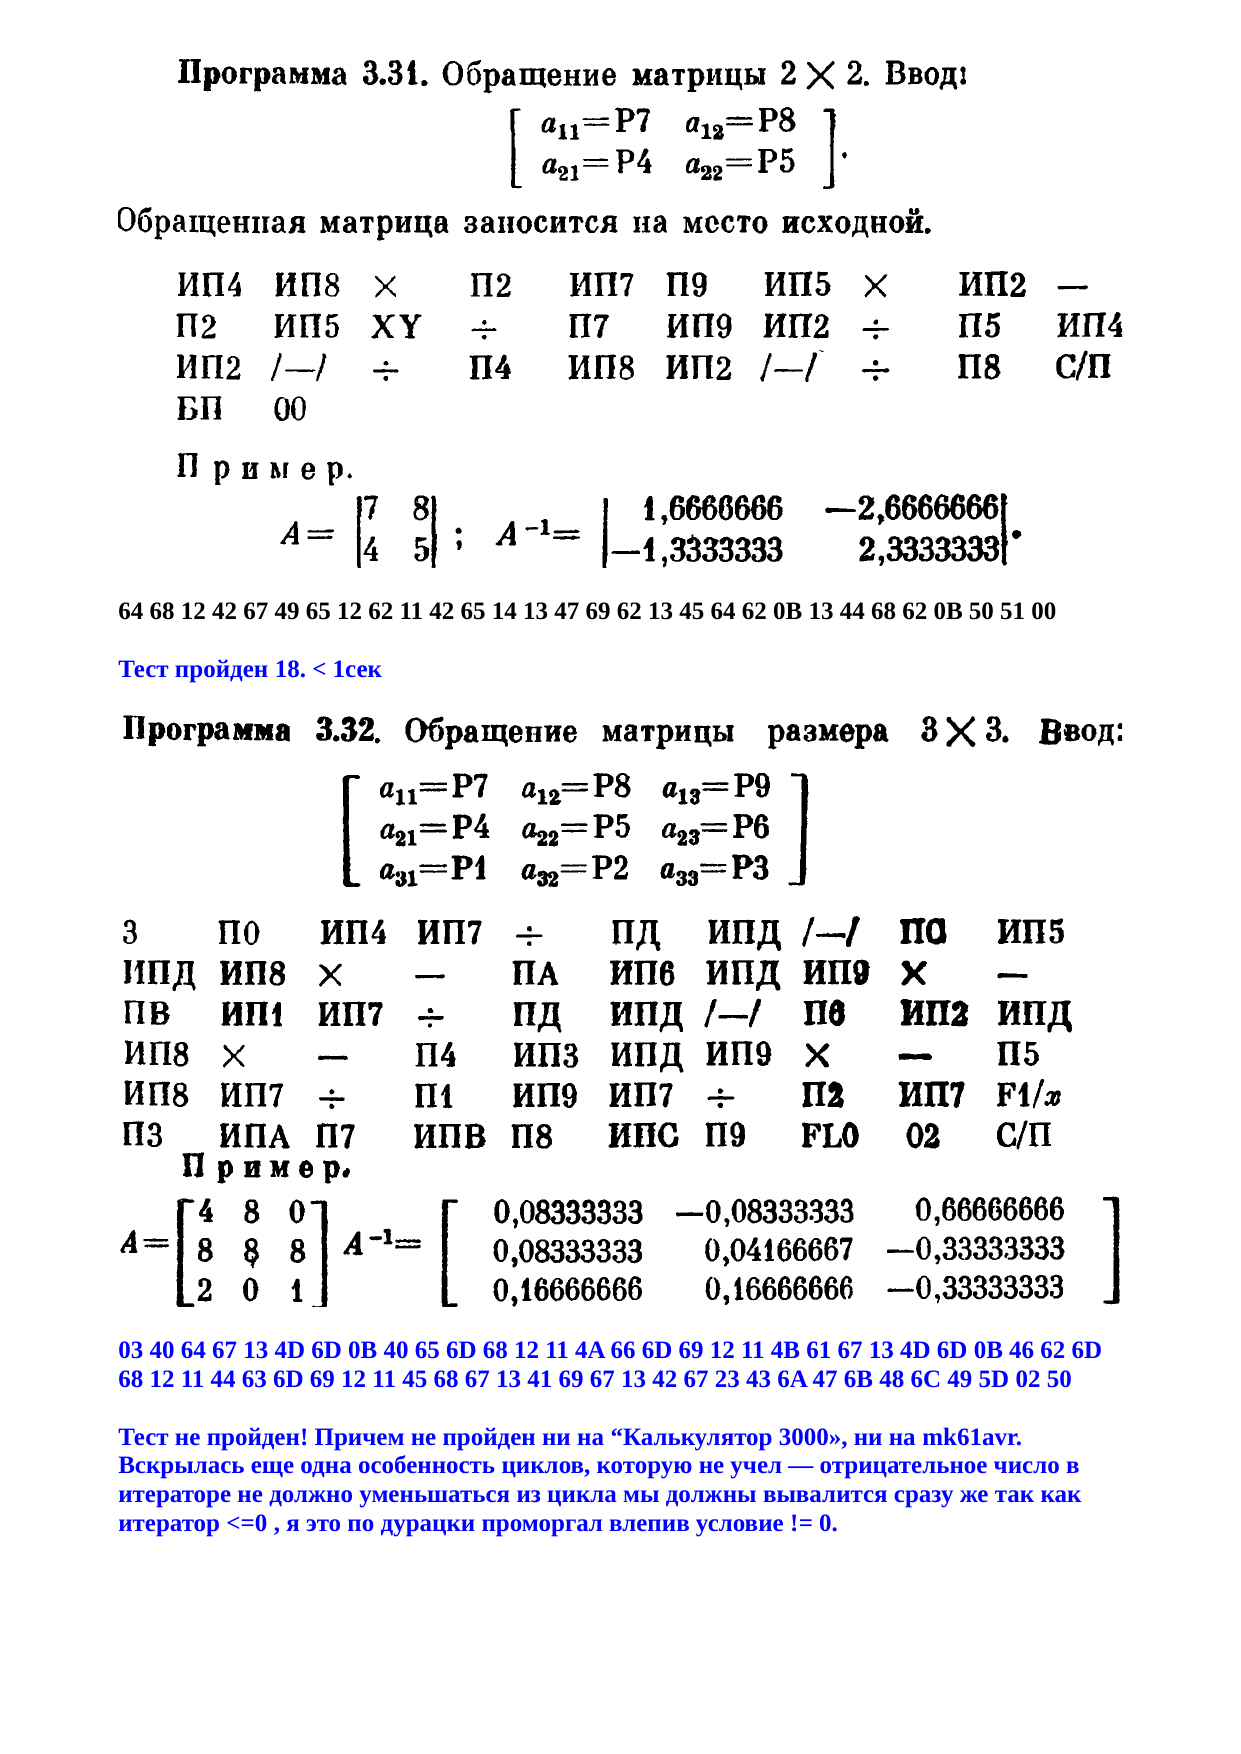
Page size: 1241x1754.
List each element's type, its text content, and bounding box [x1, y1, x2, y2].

text Тест пройден 18. < 1сек [118, 654, 1122, 682]
text Тест не пройден! Причем не пройден ни на “Калькулятор 3000», ни на mk61avr. Вскрылась еще одна особенность циклов, которую не учел — отрицательное число в итераторе не должно уменьшаться из цикла мы должны вывалится сразу же так как итератор <=0 , я это по дурацки проморгал влепив условие != 0. [118, 1422, 1122, 1537]
text 03 40 64 67 13 4D 6D 0B 40 65 6D 68 12 11 4A 66 6D 69 12 11 4B 61 67 13 4D 6D 0B 46 62 6D 68 12 11 44 63 6D 69 12 11 45 68 67 13 41 69 67 13 42 67 23 43 6A 47 6B 48 6C 49 5D 02 50 [118, 1336, 1122, 1393]
picture [118, 711, 1123, 1307]
picture [118, 59, 1123, 568]
text 64 68 12 42 67 49 65 12 62 11 42 65 14 13 47 69 62 13 45 64 62 0B 13 44 68 62 0B 50 51 00 [118, 596, 1122, 625]
